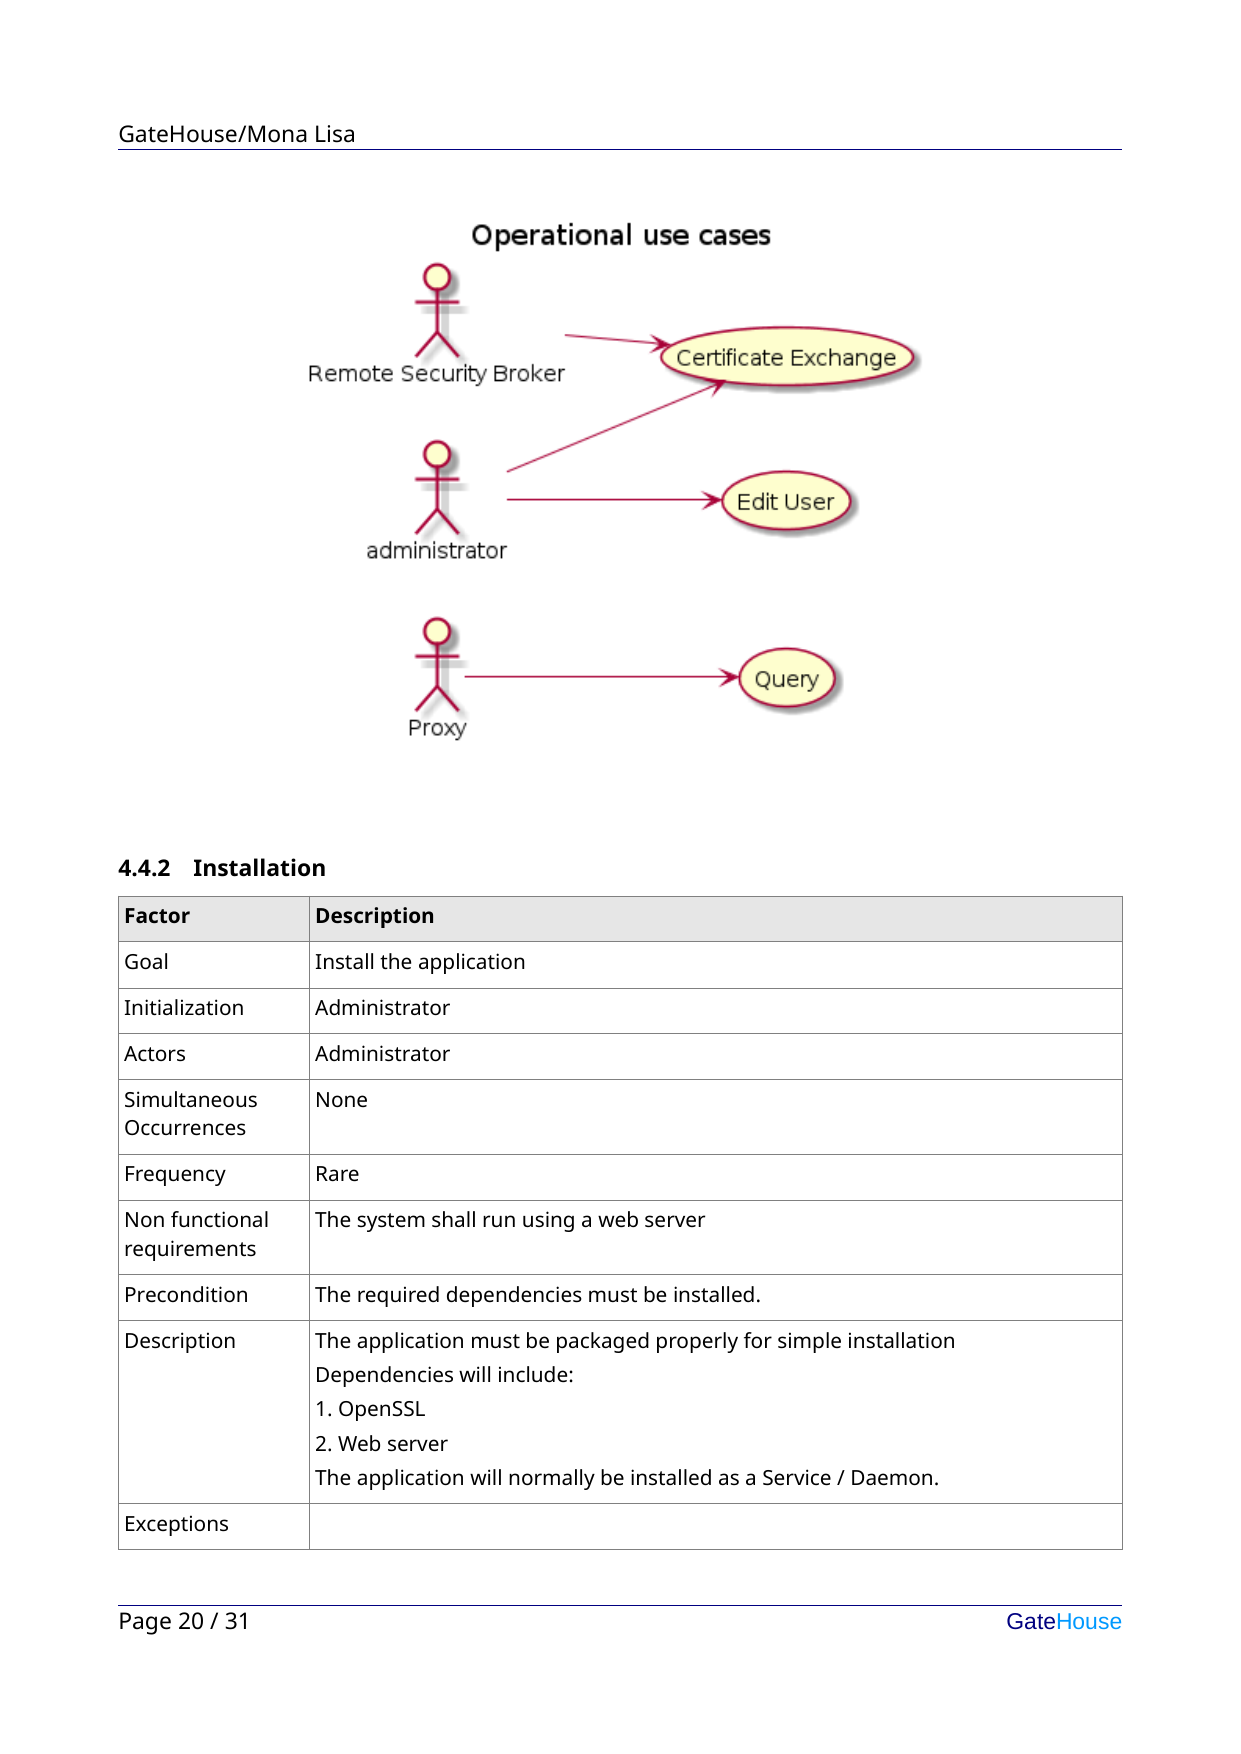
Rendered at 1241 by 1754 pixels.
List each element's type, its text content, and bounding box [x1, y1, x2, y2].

subtitle Installation [118, 852, 1122, 883]
table_cell The required dependencies must be installed. [310, 1275, 1122, 1320]
table_cell Rare [310, 1155, 1122, 1199]
table_cell Exceptions [119, 1504, 309, 1549]
table_cell [310, 1504, 1122, 1549]
table_cell Administrator [310, 1034, 1122, 1079]
table_header Factor [119, 897, 309, 941]
table_cell Non functional requirements [119, 1201, 309, 1274]
table_cell The system shall run using a web server [310, 1201, 1122, 1274]
table_cell Administrator [310, 989, 1122, 1033]
table_cell Frequency [119, 1155, 309, 1199]
table_cell Actors [119, 1034, 309, 1079]
table_cell Precondition [119, 1275, 309, 1320]
table_cell Description [119, 1321, 309, 1503]
table_cell Initialization [119, 989, 309, 1033]
table_cell None [310, 1080, 1122, 1154]
table_cell The application must be packaged properly for simple installation Dependencies will include: 1. OpenSSL 2. Web server The application will normally be installed as a Service / Daemon. [310, 1321, 1122, 1503]
table_header Description [310, 897, 1122, 941]
table_cell Simultaneous Occurrences [119, 1080, 309, 1154]
table_cell Install the application [310, 942, 1122, 987]
picture [299, 218, 941, 753]
table_cell Goal [119, 942, 309, 987]
